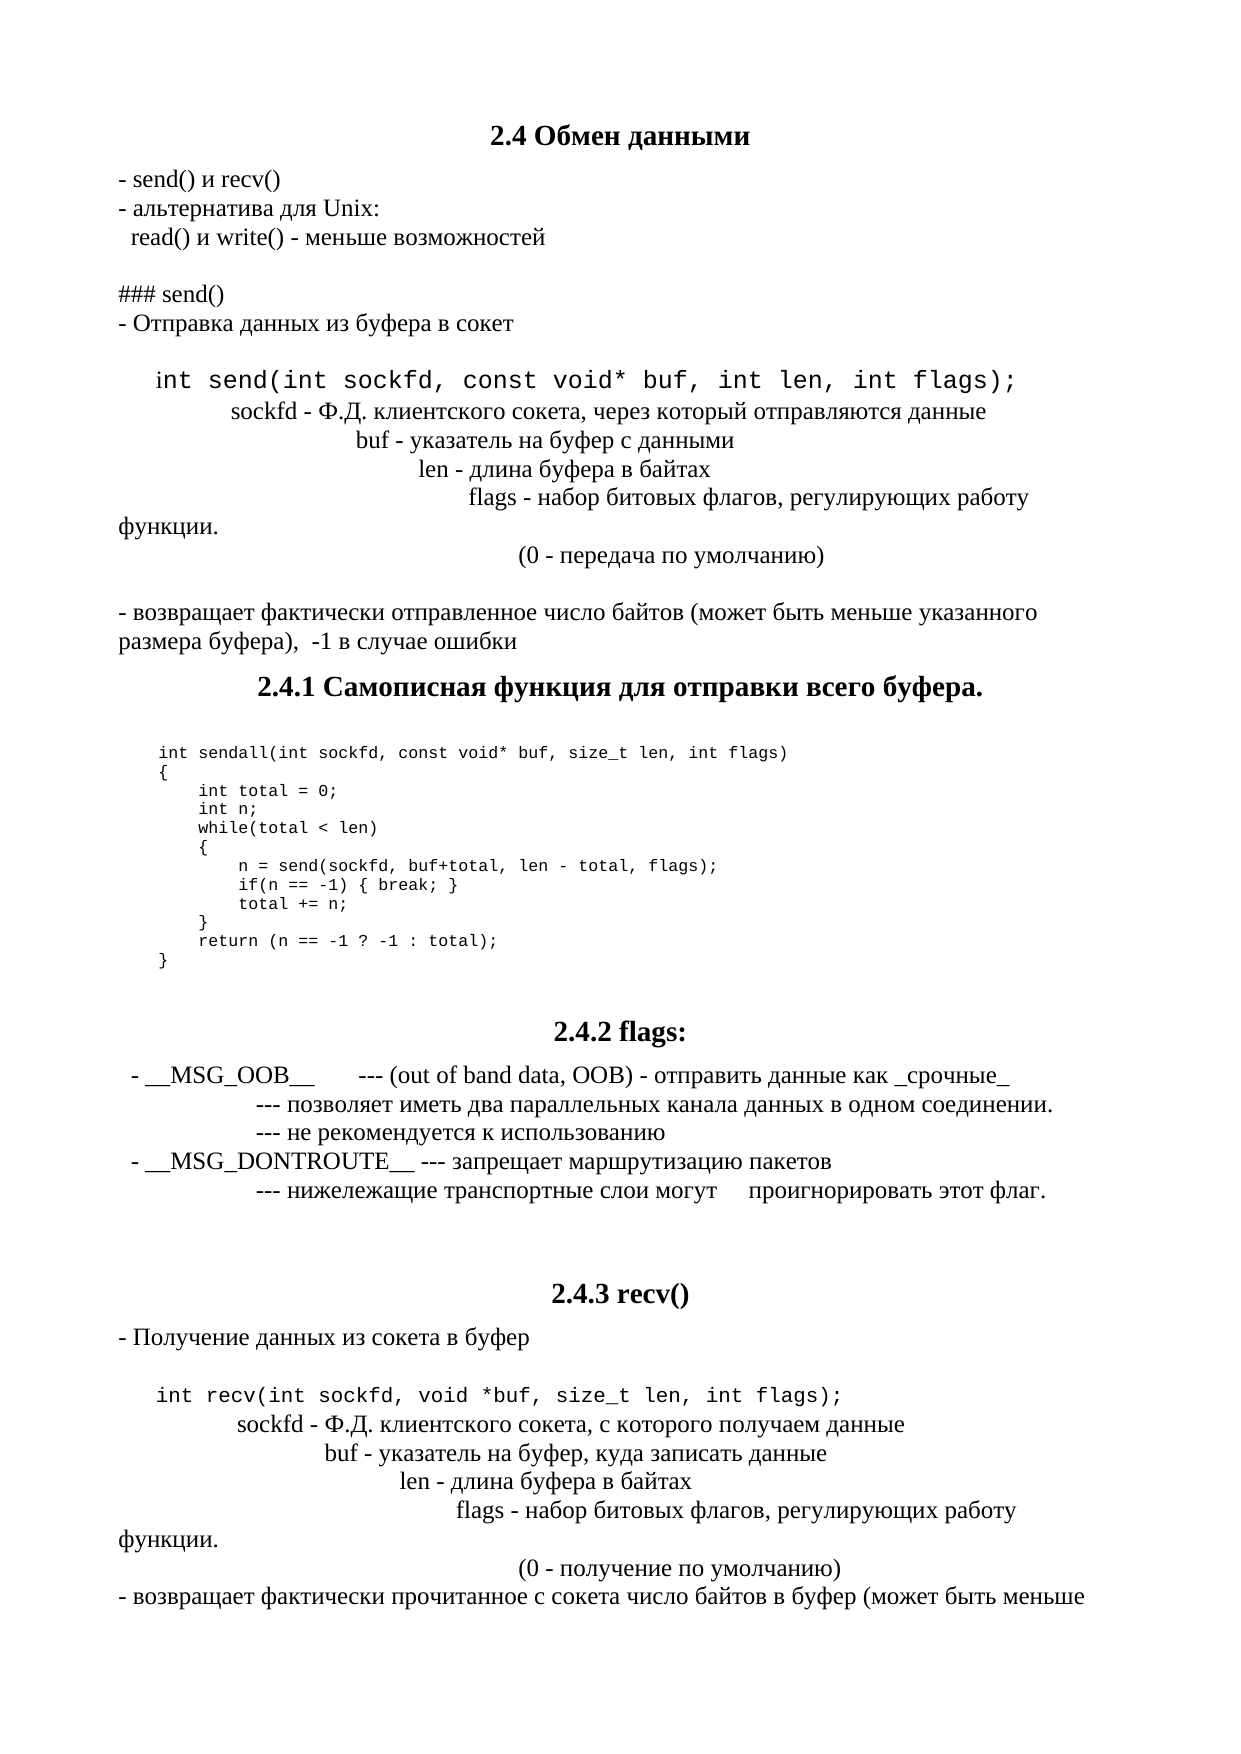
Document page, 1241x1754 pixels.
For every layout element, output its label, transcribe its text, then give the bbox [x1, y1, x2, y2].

text total += n; [118, 895, 1122, 914]
subtitle 2.4.3 recv() [118, 1276, 1122, 1309]
text int total = 0; [118, 782, 1122, 801]
text (0 - передача по умолчанию) [118, 540, 1122, 569]
text - Получение данных из сокета в буфер [118, 1322, 1122, 1351]
text { [118, 763, 1122, 782]
text { [118, 839, 1122, 857]
text n = send(sockfd, buf+total, len - total, flags); [118, 857, 1122, 876]
text --- позволяет иметь два параллельных канала данных в одном соединении. [118, 1089, 1122, 1117]
text int n; [118, 801, 1122, 820]
text } [118, 952, 1122, 971]
text while(total < len) [118, 820, 1122, 839]
text return (n == -1 ? -1 : total); [118, 933, 1122, 952]
text sockfd - Ф.Д. клиентского сокета, через который отправляются данные [118, 396, 1122, 425]
text int recv(int sockfd, void *buf, size_t len, int flags); [118, 1379, 1122, 1409]
text --- нижележащие транспортные слои могут проигнорировать этот флаг. [118, 1175, 1122, 1204]
text - Отправка данных из буфера в сокет [118, 308, 1122, 337]
subtitle 2.4.1 Самописная функция для отправки всего буфера. [118, 669, 1122, 703]
text int send(int sockfd, const void* buf, int len, int flags); [118, 365, 1122, 396]
text int sendall(int sockfd, const void* buf, size_t len, int flags) [118, 744, 1122, 763]
text len - длина буфера в байтах [118, 1466, 1122, 1495]
text - возвращает фактически отправленное число байтов (может быть меньше указанного размера буфера), -1 в случае ошибки [118, 597, 1122, 655]
text flags - набор битовых флагов, регулирующих работу функции. [118, 1495, 1122, 1553]
text sockfd - Ф.Д. клиентского сокета, с которого получаем данные [118, 1409, 1122, 1438]
text - __MSG_DONTROUTE__ --- запрещает маршрутизацию пакетов [118, 1146, 1122, 1175]
text flags - набор битовых флагов, регулирующих работу функции. [118, 482, 1122, 540]
subtitle 2.4 Обмен данными [118, 118, 1122, 152]
text } [118, 914, 1122, 933]
text if(n == -1) { break; } [118, 876, 1122, 895]
text - __MSG_OOB__ --- (out of band data, OOB) - отправить данные как _срочные_ [118, 1060, 1122, 1089]
text len - длина буфера в байтах [118, 454, 1122, 482]
text buf - указатель на буфер, куда записать данные [118, 1438, 1122, 1466]
text - send() и recv() [118, 164, 1122, 193]
text - альтернатива для Unix: [118, 193, 1122, 222]
text read() и write() - меньше возможностей [118, 222, 1122, 250]
text (0 - получение по умолчанию) [118, 1553, 1122, 1581]
text - возвращает фактически прочитанное с сокета число байтов в буфер (может быть меньше [118, 1581, 1122, 1610]
text --- не рекомендуется к использованию [118, 1117, 1122, 1146]
subtitle 2.4.2 flags: [118, 1014, 1122, 1047]
text buf - указатель на буфер с данными [118, 425, 1122, 454]
text ### send() [118, 279, 1122, 308]
